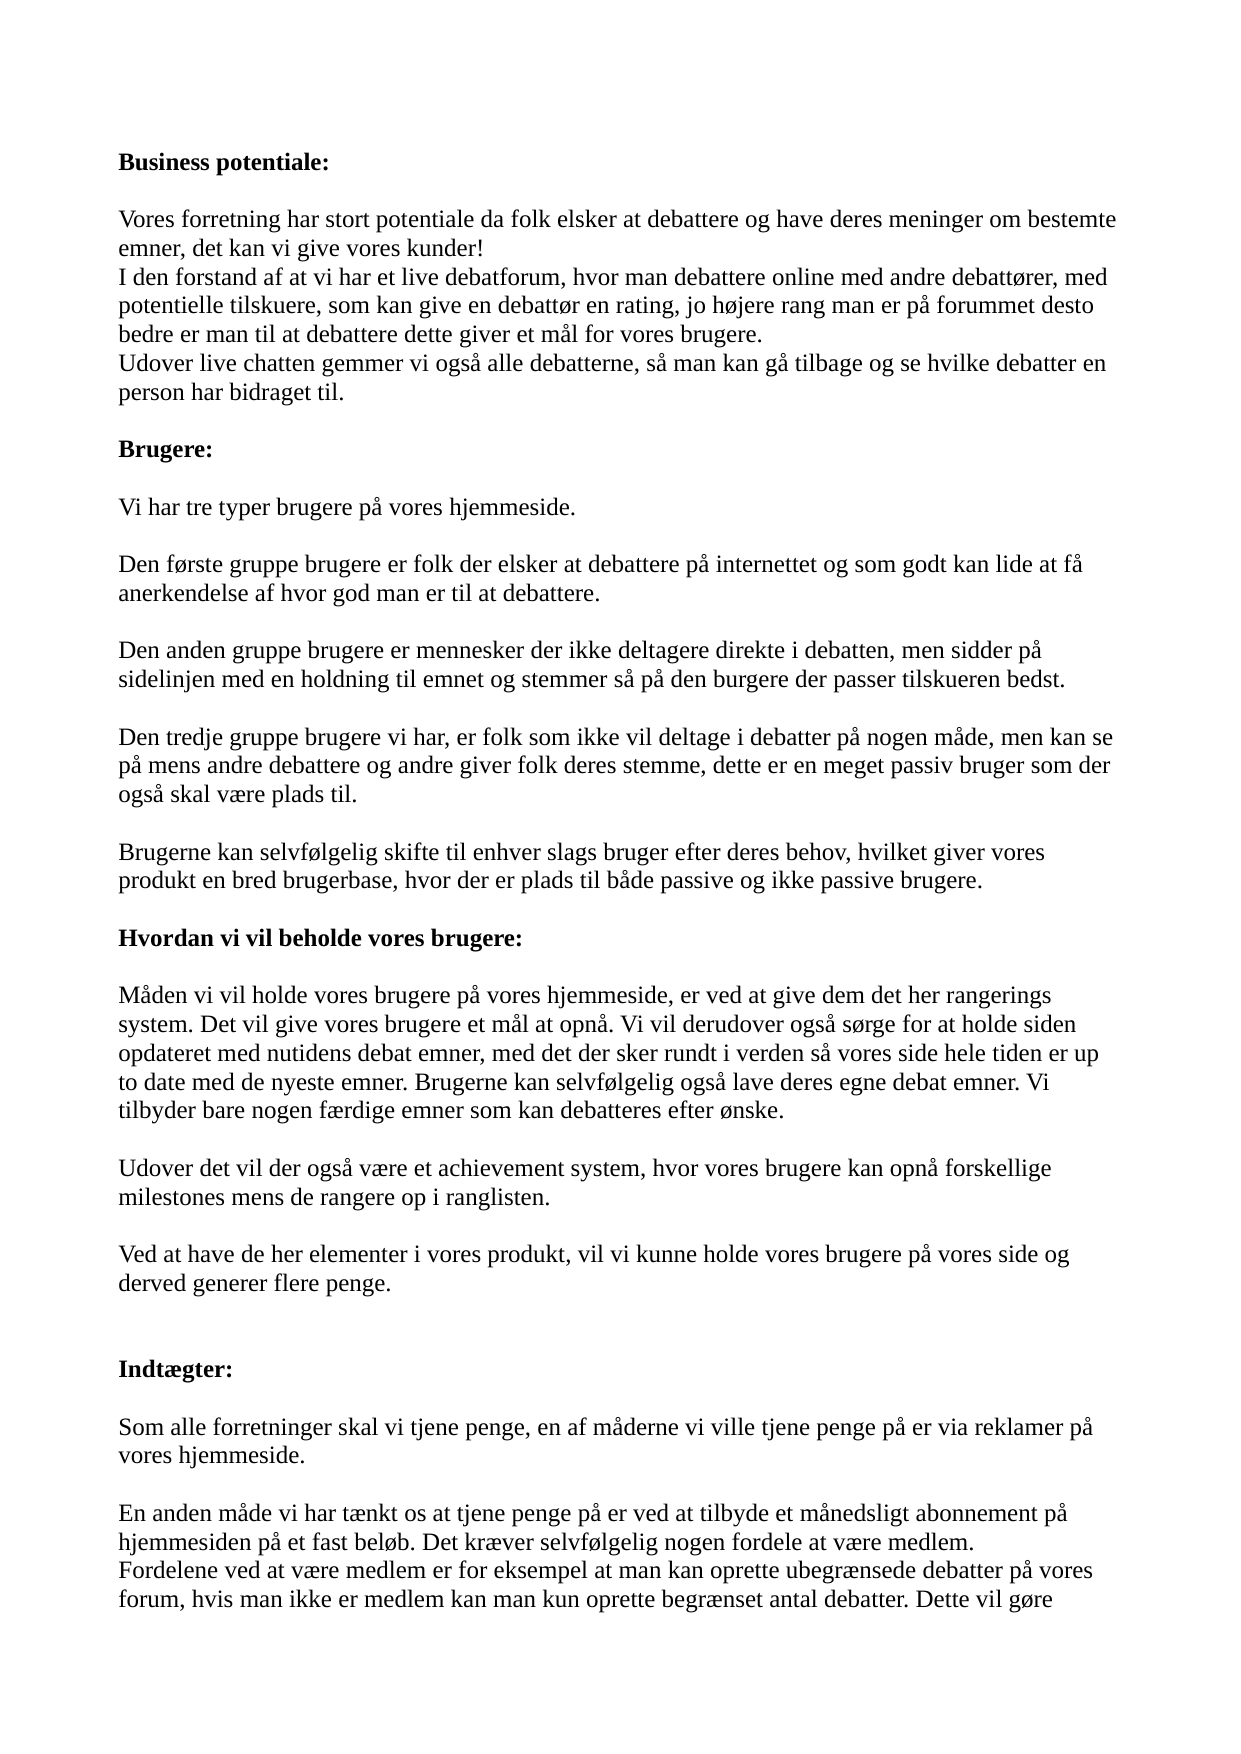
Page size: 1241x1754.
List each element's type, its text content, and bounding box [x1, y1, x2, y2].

text En anden måde vi har tænkt os at tjene penge på er ved at tilbyde et månedsligt abonnement på hjemmesiden på et fast beløb. Det kræver selvfølgelig nogen fordele at være medlem. [118, 1498, 1122, 1556]
text Indtægter: [118, 1354, 1122, 1383]
text Udover live chatten gemmer vi også alle debatterne, så man kan gå tilbage og se hvilke debatter en person har bidraget til. [118, 348, 1122, 406]
text Som alle forretninger skal vi tjene penge, en af måderne vi ville tjene penge på er via reklamer på vores hjemmeside. [118, 1412, 1122, 1469]
text Hvordan vi vil beholde vores brugere: [118, 923, 1122, 952]
text Business potentiale: [118, 147, 1122, 176]
text Måden vi vil holde vores brugere på vores hjemmeside, er ved at give dem det her rangerings system. Det vil give vores brugere et mål at opnå. Vi vil derudover også sørge for at holde siden opdateret med nutidens debat emner, med det der sker rundt i verden så vores side hele tiden er up to date med de nyeste emner. Brugerne kan selvfølgelig også lave deres egne debat emner. Vi tilbyder bare nogen færdige emner som kan debatteres efter ønske. [118, 981, 1122, 1124]
text Brugere: [118, 434, 1122, 463]
text Vores forretning har stort potentiale da folk elsker at debattere og have deres meninger om bestemte emner, det kan vi give vores kunder! I den forstand af at vi har et live debatforum, hvor man debattere online med andre debattører, med potentielle tilskuere, som kan give en debattør en rating, jo højere rang man er på forummet desto bedre er man til at debattere dette giver et mål for vores brugere. [118, 204, 1122, 348]
text Fordelene ved at være medlem er for eksempel at man kan oprette ubegrænsede debatter på vores forum, hvis man ikke er medlem kan man kun oprette begrænset antal debatter. Dette vil gøre [118, 1556, 1122, 1613]
text Den første gruppe brugere er folk der elsker at debattere på internettet og som godt kan lide at få anerkendelse af hvor god man er til at debattere. [118, 549, 1122, 607]
text Vi har tre typer brugere på vores hjemmeside. [118, 492, 1122, 521]
text Den tredje gruppe brugere vi har, er folk som ikke vil deltage i debatter på nogen måde, men kan se på mens andre debattere og andre giver folk deres stemme, dette er en meget passiv bruger som der også skal være plads til. [118, 722, 1122, 808]
text Udover det vil der også være et achievement system, hvor vores brugere kan opnå forskellige milestones mens de rangere op i ranglisten. [118, 1153, 1122, 1211]
text Ved at have de her elementer i vores produkt, vil vi kunne holde vores brugere på vores side og derved generer flere penge. [118, 1239, 1122, 1297]
text Brugerne kan selvfølgelig skifte til enhver slags bruger efter deres behov, hvilket giver vores produkt en bred brugerbase, hvor der er plads til både passive og ikke passive brugere. [118, 837, 1122, 894]
text Den anden gruppe brugere er mennesker der ikke deltagere direkte i debatten, men sidder på sidelinjen med en holdning til emnet og stemmer så på den burgere der passer tilskueren bedst. [118, 636, 1122, 693]
